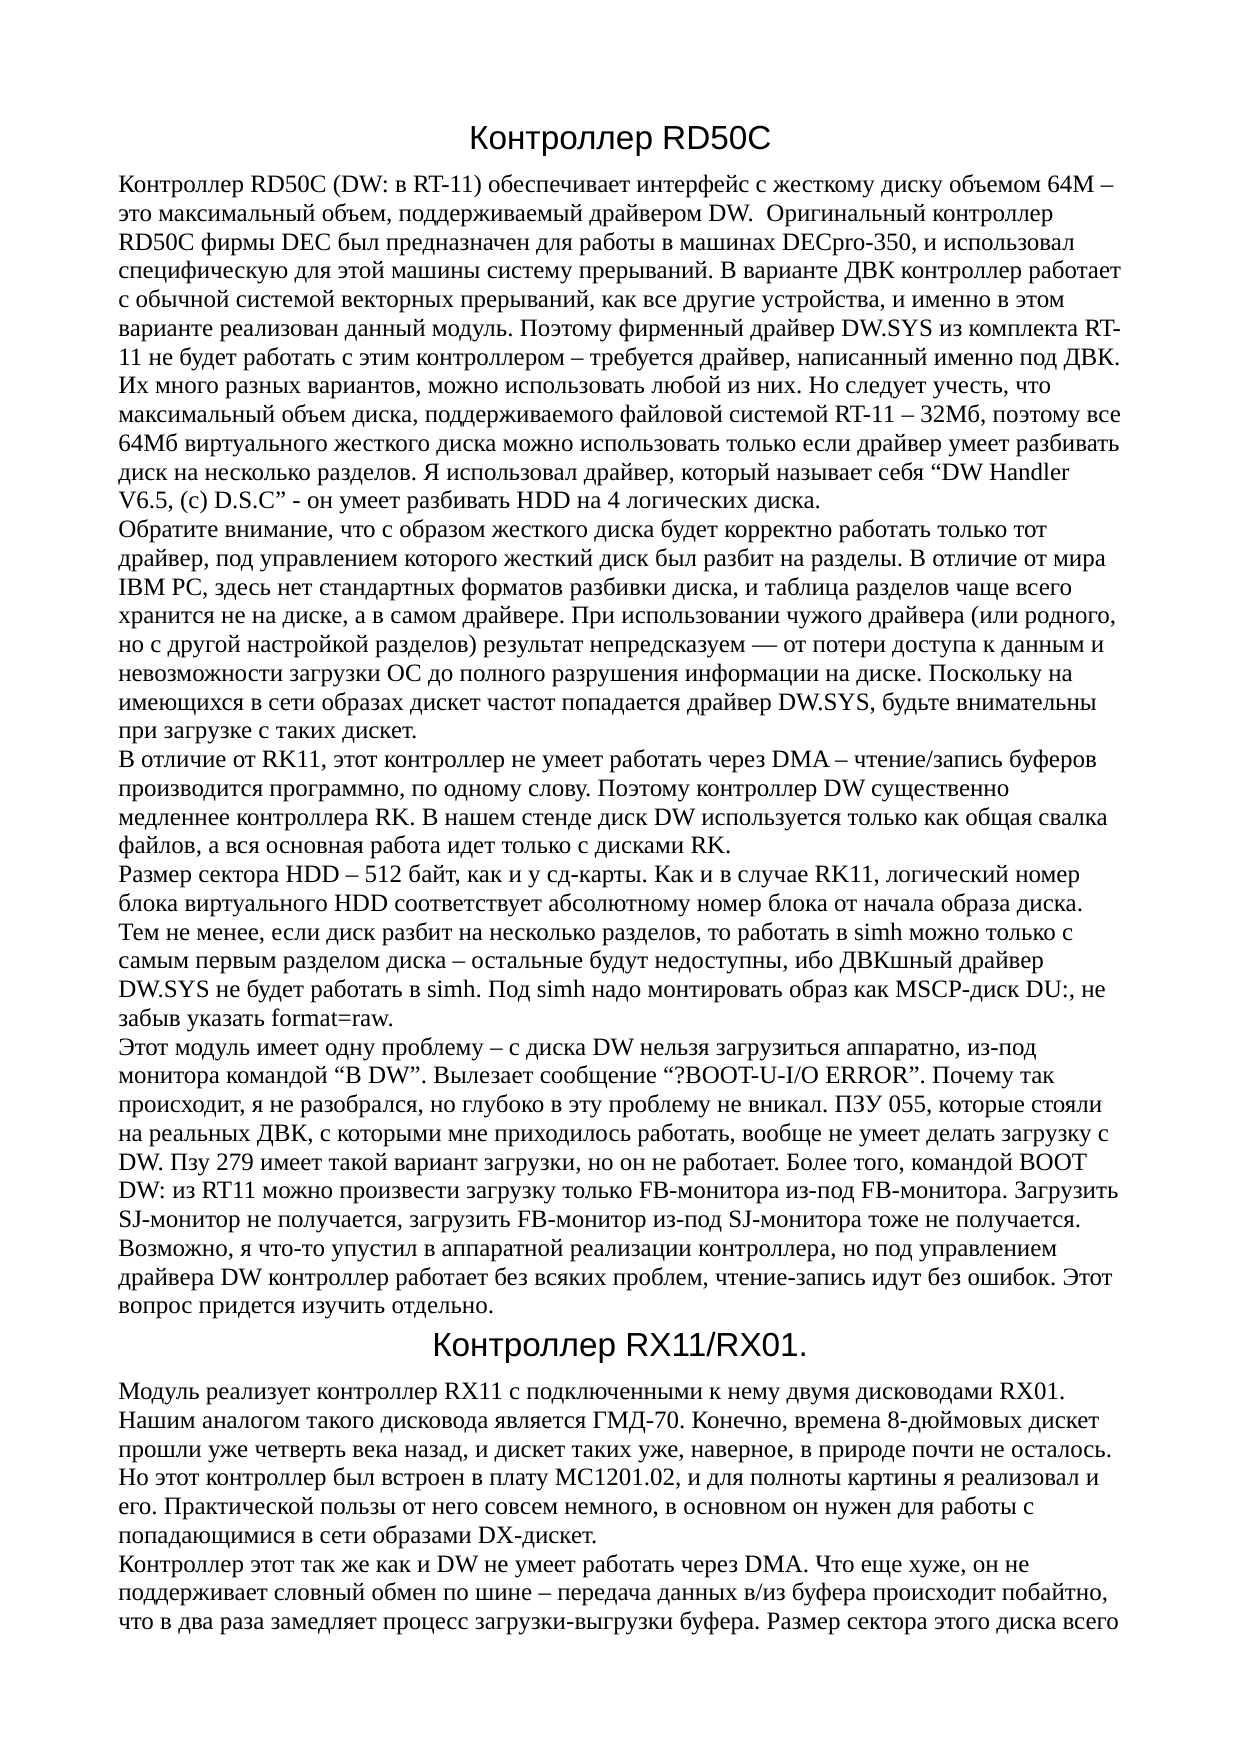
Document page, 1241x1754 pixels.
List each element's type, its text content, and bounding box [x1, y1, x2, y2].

text Этот модуль имеет одну проблему – с диска DW нельзя загрузиться аппаратно, из-под монитора командой “B DW”. Вылезает сообщение “?BOOT-U-I/O ERROR”. Почему так происходит, я не разобрался, но глубоко в эту проблему не вникал. ПЗУ 055, которые стояли на реальных ДВК, с которыми мне приходилось работать, вообще не умеет делать загрузку с DW. Пзу 279 имеет такой вариант загрузки, но он не работает. Более того, командой BOOT DW: из RT11 можно произвести загрузку только FB-монитора из-под FB-монитора. Загрузить SJ-монитор не получается, загрузить FB-монитор из-под SJ-монитора тоже не получается. Возможно, я что-то упустил в аппаратной реализации контроллера, но под управлением драйвера DW контроллер работает без всяких проблем, чтение-запись идут без ошибок. Этот вопрос придется изучить отдельно. [118, 1032, 1122, 1319]
text Модуль реализует контроллер RX11 с подключенными к нему двумя дисководами RX01. Нашим аналогом такого дисковода является ГМД-70. Конечно, времена 8-дюймовых дискет прошли уже четверть века назад, и дискет таких уже, наверное, в природе почти не осталось. Но этот контроллер был встроен в плату МС1201.02, и для полноты картины я реализовал и его. Практической пользы от него совсем немного, в основном он нужен для работы с попадающимися в сети образами DХ-дискет. [118, 1376, 1122, 1549]
text Контроллер RD50C (DW: в RT-11) обеспечивает интерфейс с жесткому диску объемом 64М – это максимальный объем, поддерживаемый драйвером DW. Оригинальный контроллер RD50C фирмы DEC был предназначен для работы в машинах DECpro-350, и использовал специфическую для этой машины систему прерываний. В варианте ДВК контроллер работает с обычной системой векторных прерываний, как все другие устройства, и именно в этом варианте реализован данный модуль. Поэтому фирменный драйвер DW.SYS из комплекта RT-11 не будет работать с этим контроллером – требуется драйвер, написанный именно под ДВК. Их много разных вариантов, можно использовать любой из них. Но следует учесть, что максимальный объем диска, поддерживаемого файловой системой RT-11 – 32Мб, поэтому все 64Мб виртуального жесткого диска можно использовать только если драйвер умеет разбивать диск на несколько разделов. Я использовал драйвер, который называет себя “DW Handler V6.5, (c) D.S.C” - он умеет разбивать HDD на 4 логических диска. [118, 169, 1122, 514]
text В отличие от RK11, этот контроллер не умеет работать через DMA – чтение/запись буферов производится программно, по одному слову. Поэтому контроллер DW существенно медленнее контроллера RK. В нашем стенде диск DW используется только как общая свалка файлов, а вся основная работа идет только c дисками RK. [118, 744, 1122, 859]
subtitle Контроллер RX11/RX01. [118, 1325, 1122, 1364]
text Размер сектора HDD – 512 байт, как и у сд-карты. Как и в случае RK11, логический номер блока виртуального HDD соответствует абсолютному номер блока от начала образа диска. Тем не менее, если диск разбит на несколько разделов, то работать в simh можно только с самым первым разделом диска – остальные будут недоступны, ибо ДВКшный драйвер DW.SYS не будет работать в simh. Под simh надо монтировать образ как MSCP-диск DU:, не забыв указать format=raw. [118, 859, 1122, 1032]
text Контроллер этот так же как и DW не умеет работать через DMA. Что еще хуже, он не поддерживает словный обмен по шине – передача данных в/из буфера происходит побайтно, что в два раза замедляет процесс загрузки-выгрузки буфера. Размер сектора этого диска всего [118, 1549, 1122, 1635]
subtitle Контроллер RD50C [118, 118, 1122, 157]
text Обратите внимание, что с образом жесткого диска будет корректно работать только тот драйвер, под управлением которого жесткий диск был разбит на разделы. В отличие от мира IBM PC, здесь нет стандартных форматов разбивки диска, и таблица разделов чаще всего хранится не на диске, а в самом драйвере. При использовании чужого драйвера (или родного, но с другой настройкой разделов) результат непредсказуем — от потери доступа к данным и невозможности загрузки ОС до полного разрушения информации на диске. Поскольку на имеющихся в сети образах дискет частот попадается драйвер DW.SYS, будьте внимательны при загрузке с таких дискет. [118, 514, 1122, 744]
